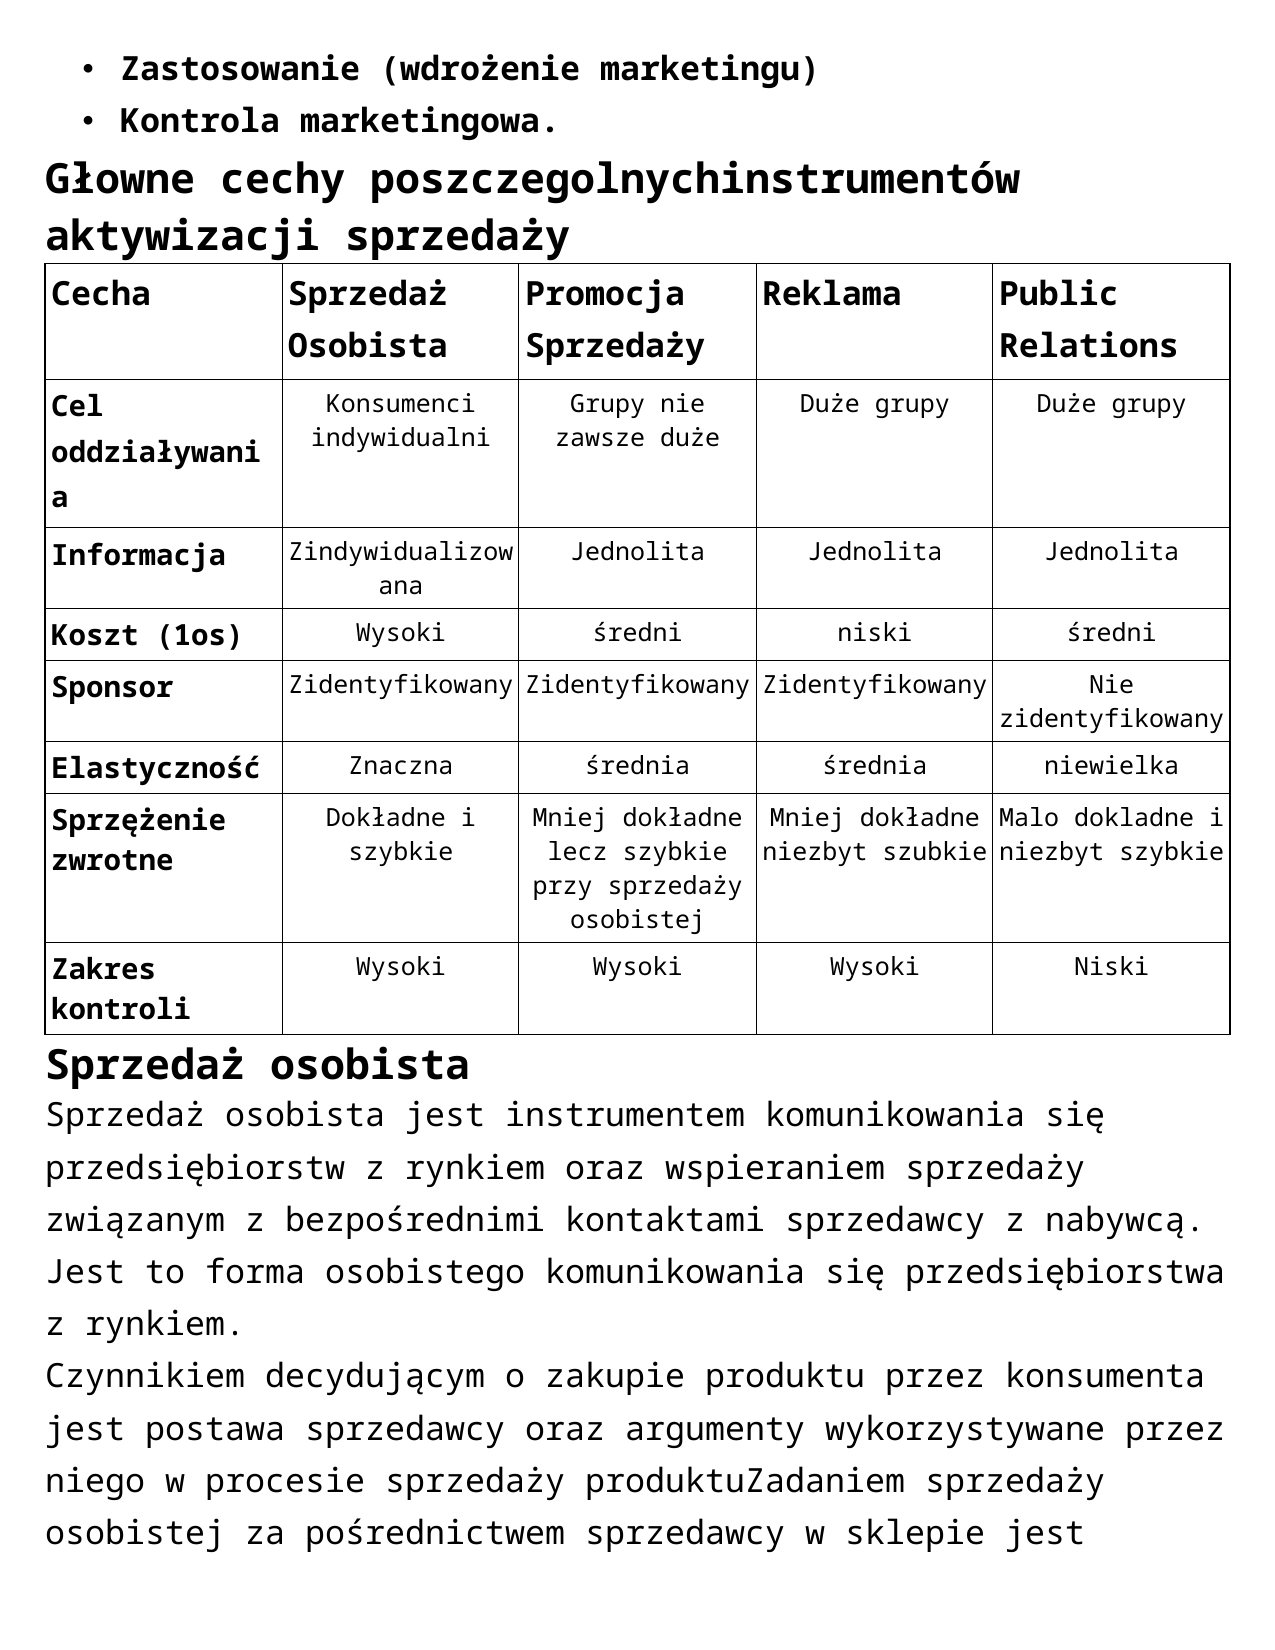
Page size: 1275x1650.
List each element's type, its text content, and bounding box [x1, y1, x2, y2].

table_cell niewielka [993, 742, 1229, 793]
table_cell Cel oddziaływania [46, 380, 282, 527]
table_cell Mniej dokładne niezbyt szubkie [757, 794, 992, 942]
subtitle Głowne cechy poszczegolnychinstrumentów aktywizacji sprzedaży [45, 149, 1230, 263]
table_cell Elastyczność [46, 742, 282, 793]
table_cell średnia [757, 742, 992, 793]
subtitle Sprzedaż osobista [45, 1035, 1230, 1091]
table_cell Duże grupy [993, 380, 1229, 527]
table_cell Sprzężenie zwrotne [46, 794, 282, 942]
table_cell Koszt (1os) [46, 609, 282, 660]
table_cell Wysoki [283, 943, 518, 1033]
table_cell Informacja [46, 528, 282, 608]
table_cell Zidentyfikowany [283, 661, 518, 741]
table_cell Wysoki [283, 609, 518, 660]
table_cell Konsumenci indywidualni [283, 380, 518, 527]
table_cell Jednolita [757, 528, 992, 608]
table_cell Zidentyfikowany [757, 661, 992, 741]
table_cell Znaczna [283, 742, 518, 793]
table_header Promocja Sprzedaży [519, 264, 756, 379]
table_cell średni [993, 609, 1229, 660]
table_cell Sponsor [46, 661, 282, 741]
table_header Reklama [757, 264, 992, 379]
table_cell Nie zidentyfikowany [993, 661, 1229, 741]
table_cell Zidentyfikowany [519, 661, 756, 741]
table_cell Zakres kontroli [46, 943, 282, 1033]
table_cell Duże grupy [757, 380, 992, 527]
table_cell Grupy nie zawsze duże [519, 380, 756, 527]
table_cell Jednolita [993, 528, 1229, 608]
table_cell średni [519, 609, 756, 660]
list Kontrola marketingowa. [82, 97, 1230, 143]
table_cell Zindywidualizowana [283, 528, 518, 608]
table_header Sprzedaż Osobista [283, 264, 518, 379]
table_cell Mniej dokładne lecz szybkie przy sprzedaży osobistej [519, 794, 756, 942]
text Czynnikiem decydującym o zakupie produktu przez konsumenta jest postawa sprzedawcy oraz argumenty wykorzystywane przez niego w procesie sprzedaży produktuZadaniem sprzedaży osobistej za pośrednictwem sprzedawcy w sklepie jest [45, 1352, 1230, 1554]
table_cell średnia [519, 742, 756, 793]
text Sprzedaż osobista jest instrumentem komunikowania się przedsiębiorstw z rynkiem oraz wspieraniem sprzedaży związanym z bezpośrednimi kontaktami sprzedawcy z nabywcą. Jest to forma osobistego komunikowania się przedsiębiorstwa z rynkiem. [45, 1091, 1230, 1345]
table_cell Wysoki [757, 943, 992, 1033]
table_cell Niski [993, 943, 1229, 1033]
table_cell Wysoki [519, 943, 756, 1033]
table_cell Jednolita [519, 528, 756, 608]
table_header Cecha [46, 264, 282, 379]
table_cell Dokładne i szybkie [283, 794, 518, 942]
list Zastosowanie (wdrożenie marketingu) [82, 45, 1230, 90]
table_cell Malo dokladne i niezbyt szybkie [993, 794, 1229, 942]
table_header Public Relations [993, 264, 1229, 379]
table_cell niski [757, 609, 992, 660]
